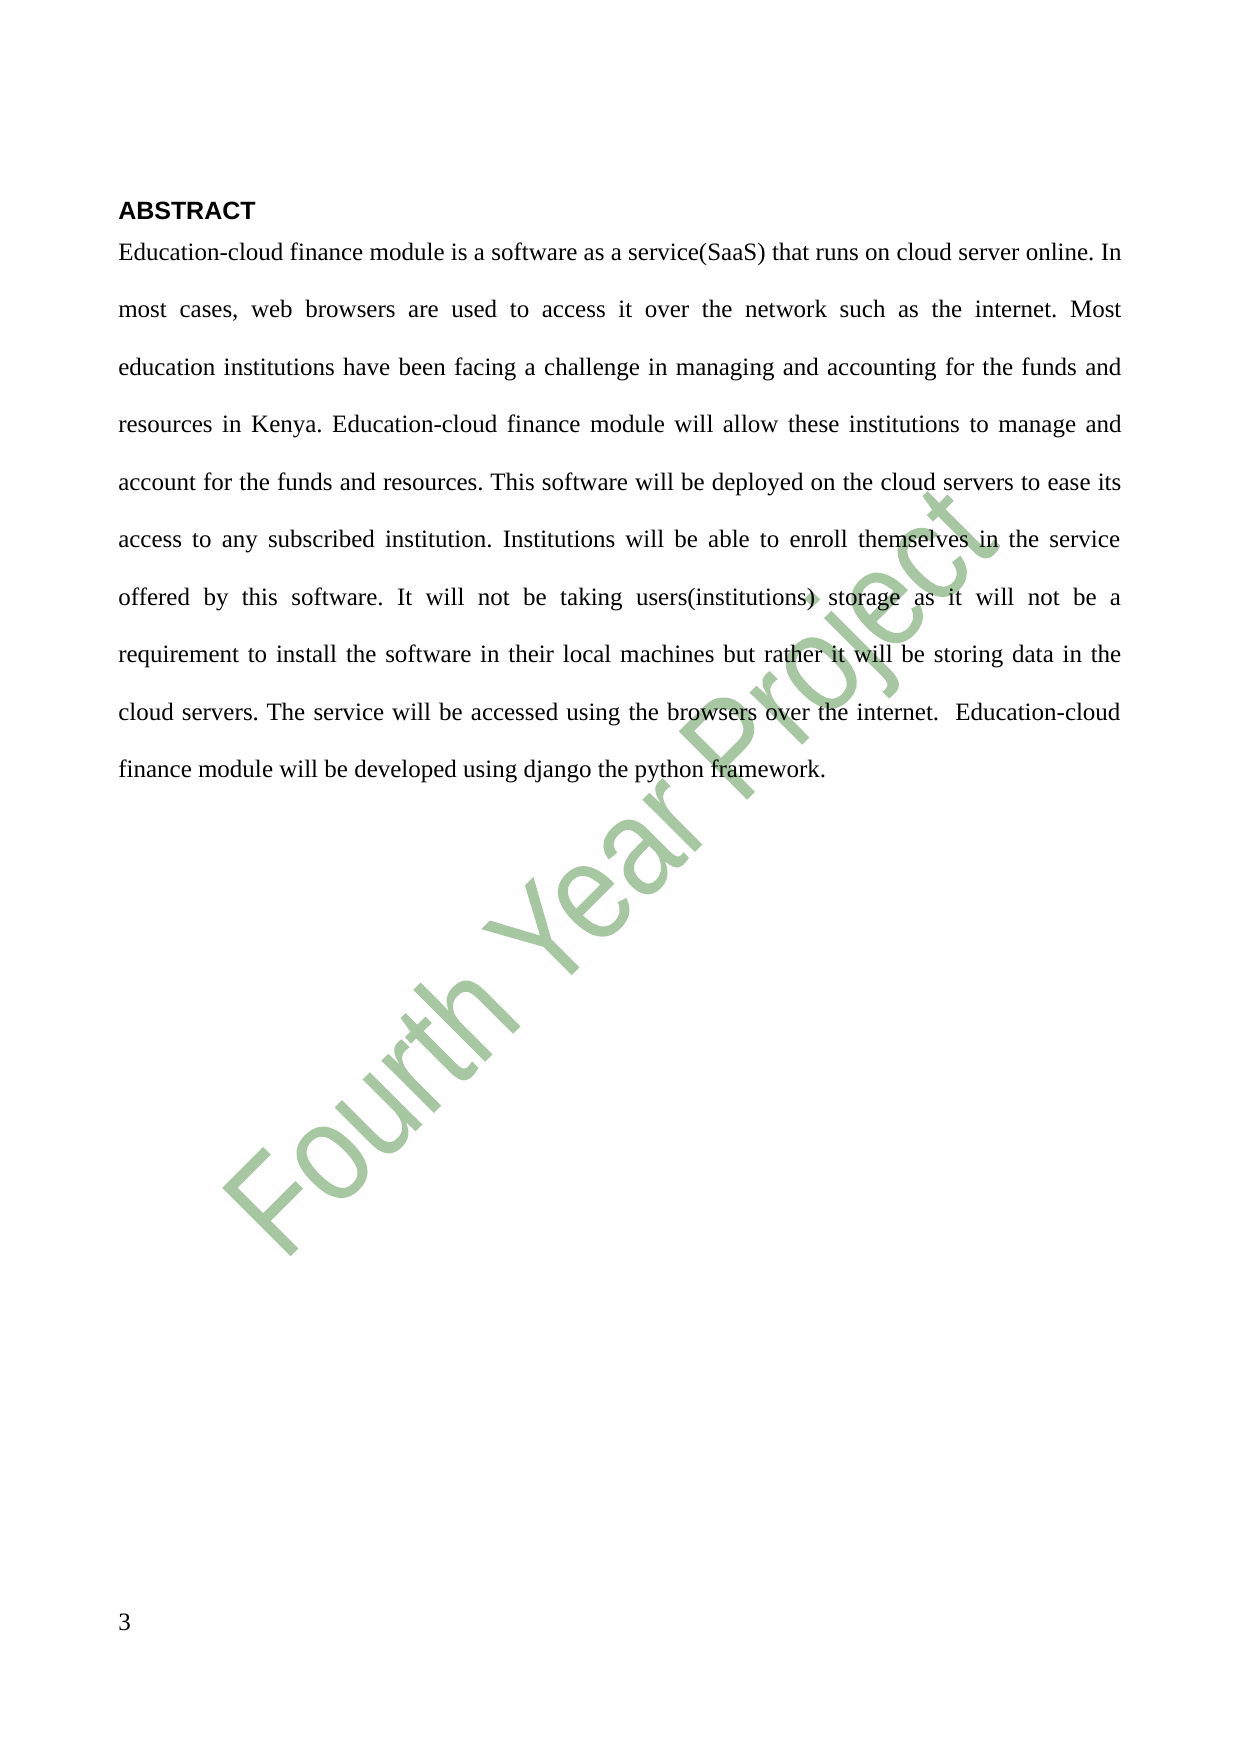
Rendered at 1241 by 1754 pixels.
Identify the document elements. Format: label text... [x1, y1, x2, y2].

text Education-cloud finance module is a software as a service(SaaS) that runs on cloud server online. In most cases, web browsers are used to access it over the network such as the internet. Most education institutions have been facing a challenge in managing and accounting for the funds and resources in Kenya. Education-cloud finance module will allow these institutions to manage and account for the funds and resources. This software will be deployed on the cloud servers to ease its access to any subscribed institution. Institutions will be able to enroll themselves in the service offered by this software. It will not be taking users(institutions) storage as it will not be a requirement to install the software in their local machines but rather it will be storing data in the cloud servers. The service will be accessed using the browsers over the internet. Education-cloud finance module will be developed using django the python framework. [118, 237, 1122, 783]
subtitle ABSTRACT [118, 196, 1122, 224]
